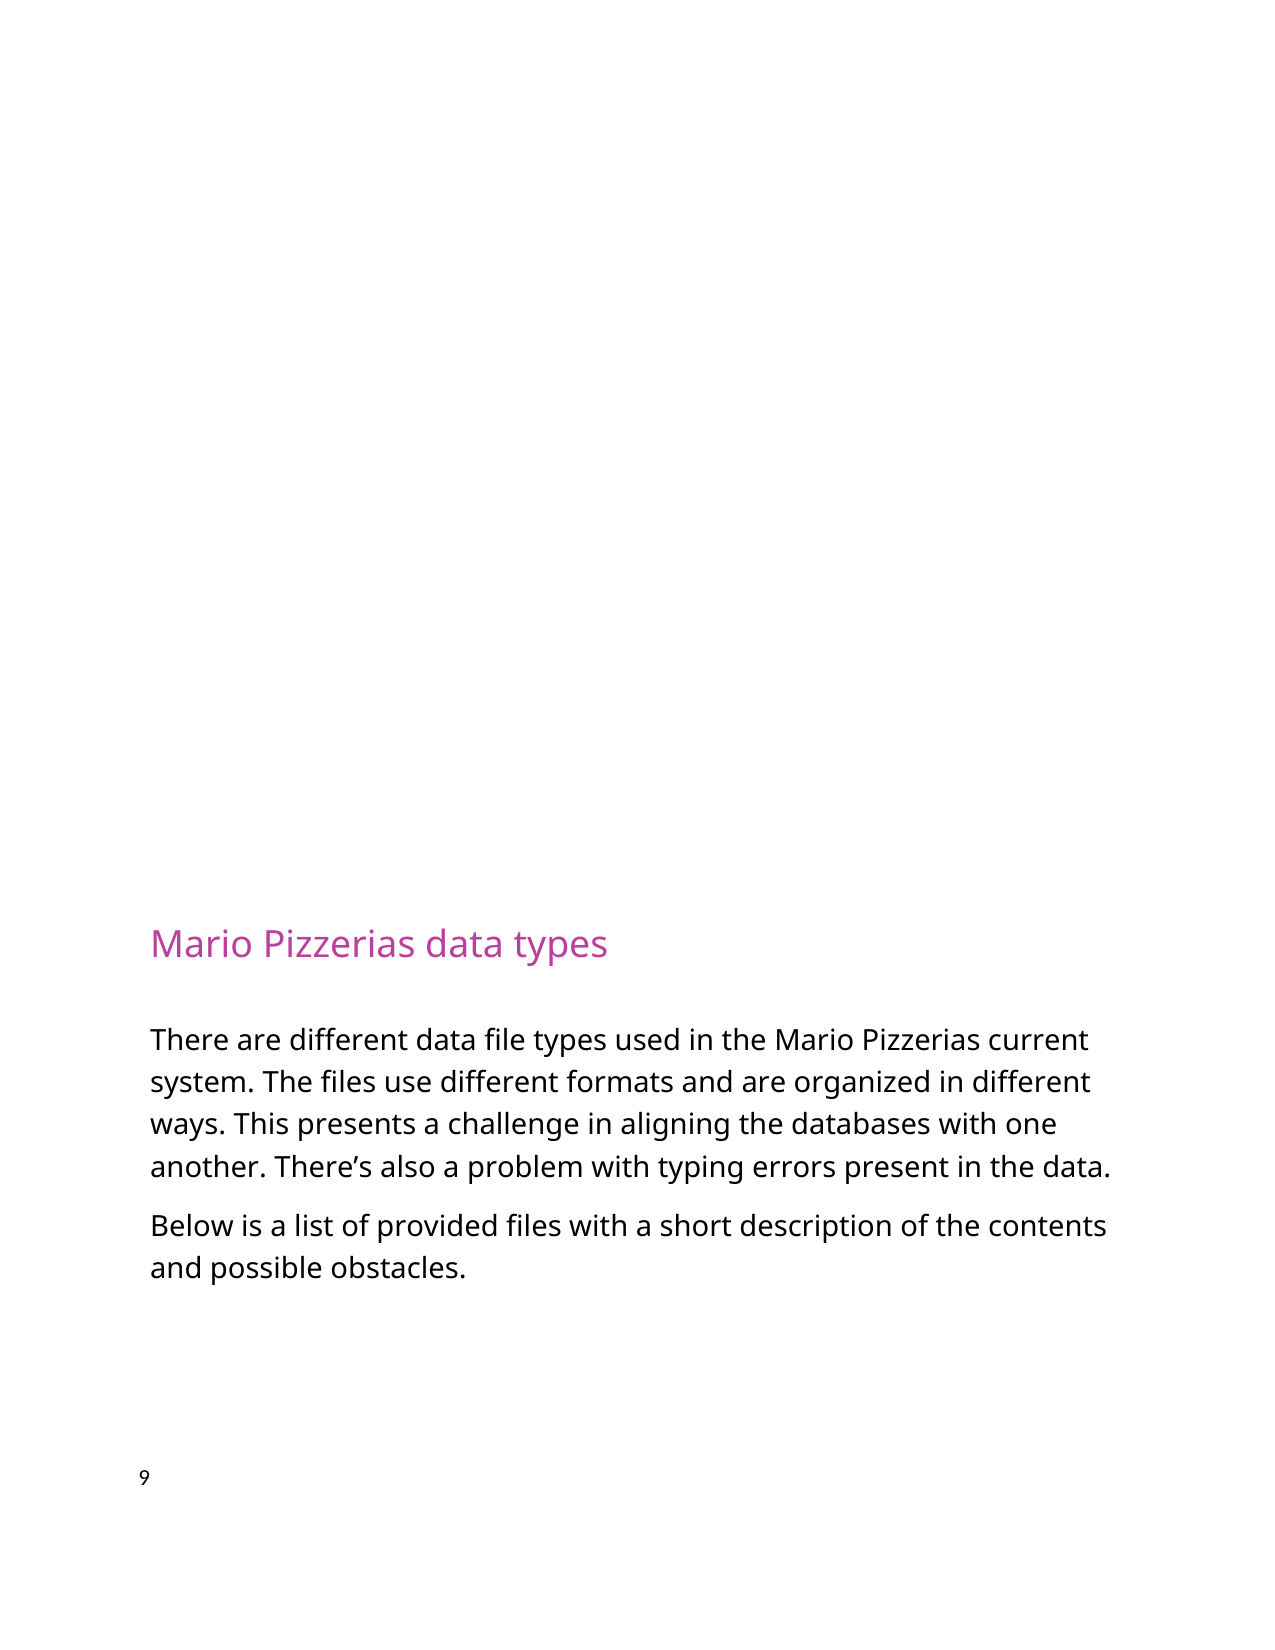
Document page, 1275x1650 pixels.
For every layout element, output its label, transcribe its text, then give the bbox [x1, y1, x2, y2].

text Below is a list of provided files with a short description of the contents and possible obstacles. [150, 1205, 1125, 1287]
text There are different data file types used in the Mario Pizzerias current system. The files use different formats and are organized in different ways. This presents a challenge in aligning the databases with one another. There’s also a problem with typing errors present in the data. [150, 1019, 1125, 1186]
subtitle Mario Pizzerias data types [150, 918, 1125, 969]
